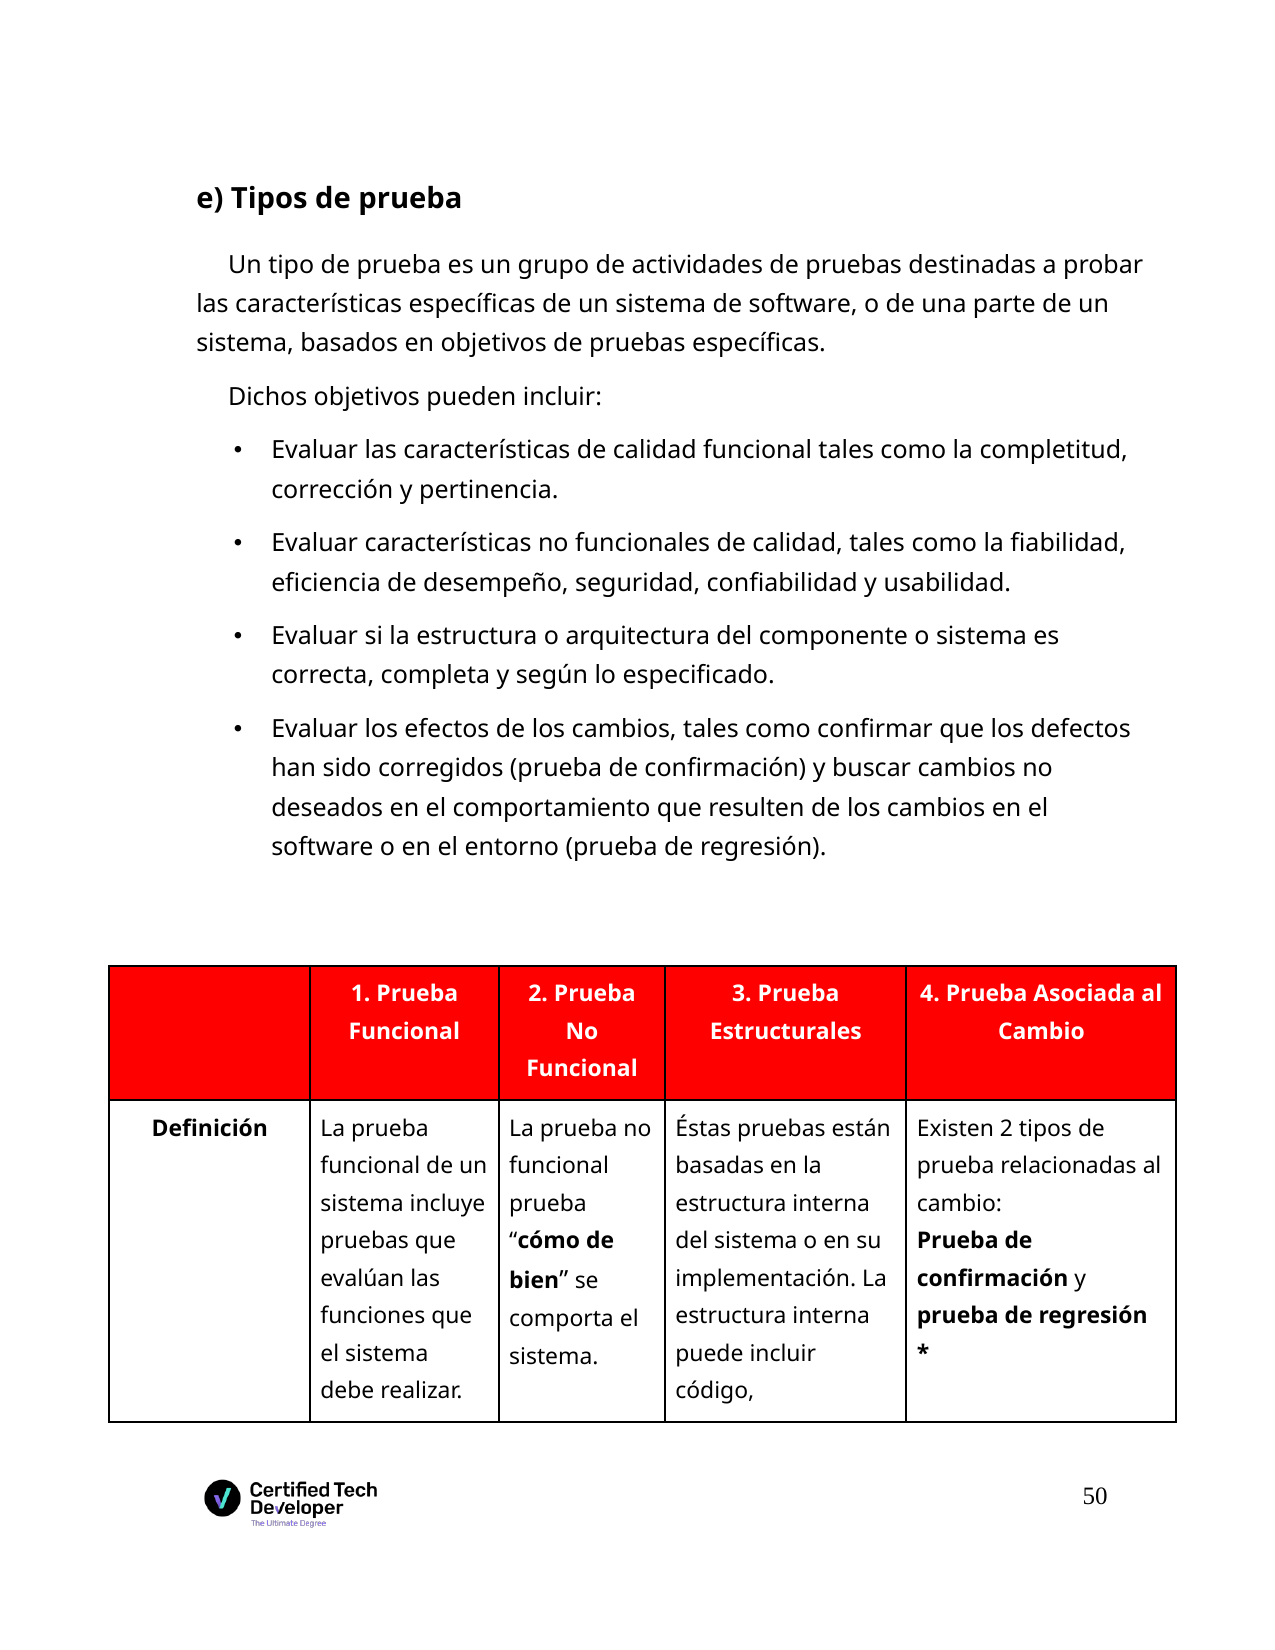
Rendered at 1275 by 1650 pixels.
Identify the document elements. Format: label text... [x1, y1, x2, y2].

table_cell Definición [110, 1101, 309, 1421]
table_header 2. Prueba No Funcional [500, 967, 664, 1099]
list Evaluar las características de calidad funcional tales como la completitud, corrección y pertinencia. [233, 432, 1156, 505]
text Dichos objetivos pueden incluir: [196, 378, 1156, 412]
table_cell La prueba funcional de un sistema incluye pruebas que evalúan las funciones que el sistema debe realizar. [311, 1101, 498, 1421]
list Evaluar características no funcionales de calidad, tales como la fiabilidad, eficiencia de desempeño, seguridad, confiabilidad y usabilidad. [233, 525, 1156, 598]
text Un tipo de prueba es un grupo de actividades de pruebas destinadas a probar las características específicas de un sistema de software, o de una parte de un sistema, basados en objetivos de pruebas específicas. [196, 246, 1156, 359]
table_header [110, 967, 309, 1099]
table_cell Éstas pruebas están basadas en la estructura interna del sistema o en su implementación. La estructura interna puede incluir código, [666, 1101, 905, 1421]
picture [196, 1466, 388, 1532]
table_header 3. Prueba Estructurales [666, 967, 905, 1099]
table_header 1. Prueba Funcional [311, 967, 498, 1099]
list Evaluar los efectos de los cambios, tales como confirmar que los defectos han sido corregidos (prueba de confirmación) y buscar cambios no deseados en el comportamiento que resulten de los cambios en el software o en el entorno (prueba de regresión). [233, 711, 1156, 862]
subtitle e) Tipos de prueba [196, 177, 1156, 217]
list Evaluar si la estructura o arquitectura del componente o sistema es correcta, completa y según lo especificado. [233, 618, 1156, 691]
table_cell La prueba no funcional prueba “cómo de bien” se comporta el sistema. [500, 1101, 664, 1421]
table_cell Existen 2 tipos de prueba relacionadas al cambio: Prueba de confirmación y prueba de regresión * [907, 1101, 1175, 1421]
table_header 4. Prueba Asociada al Cambio [907, 967, 1175, 1099]
